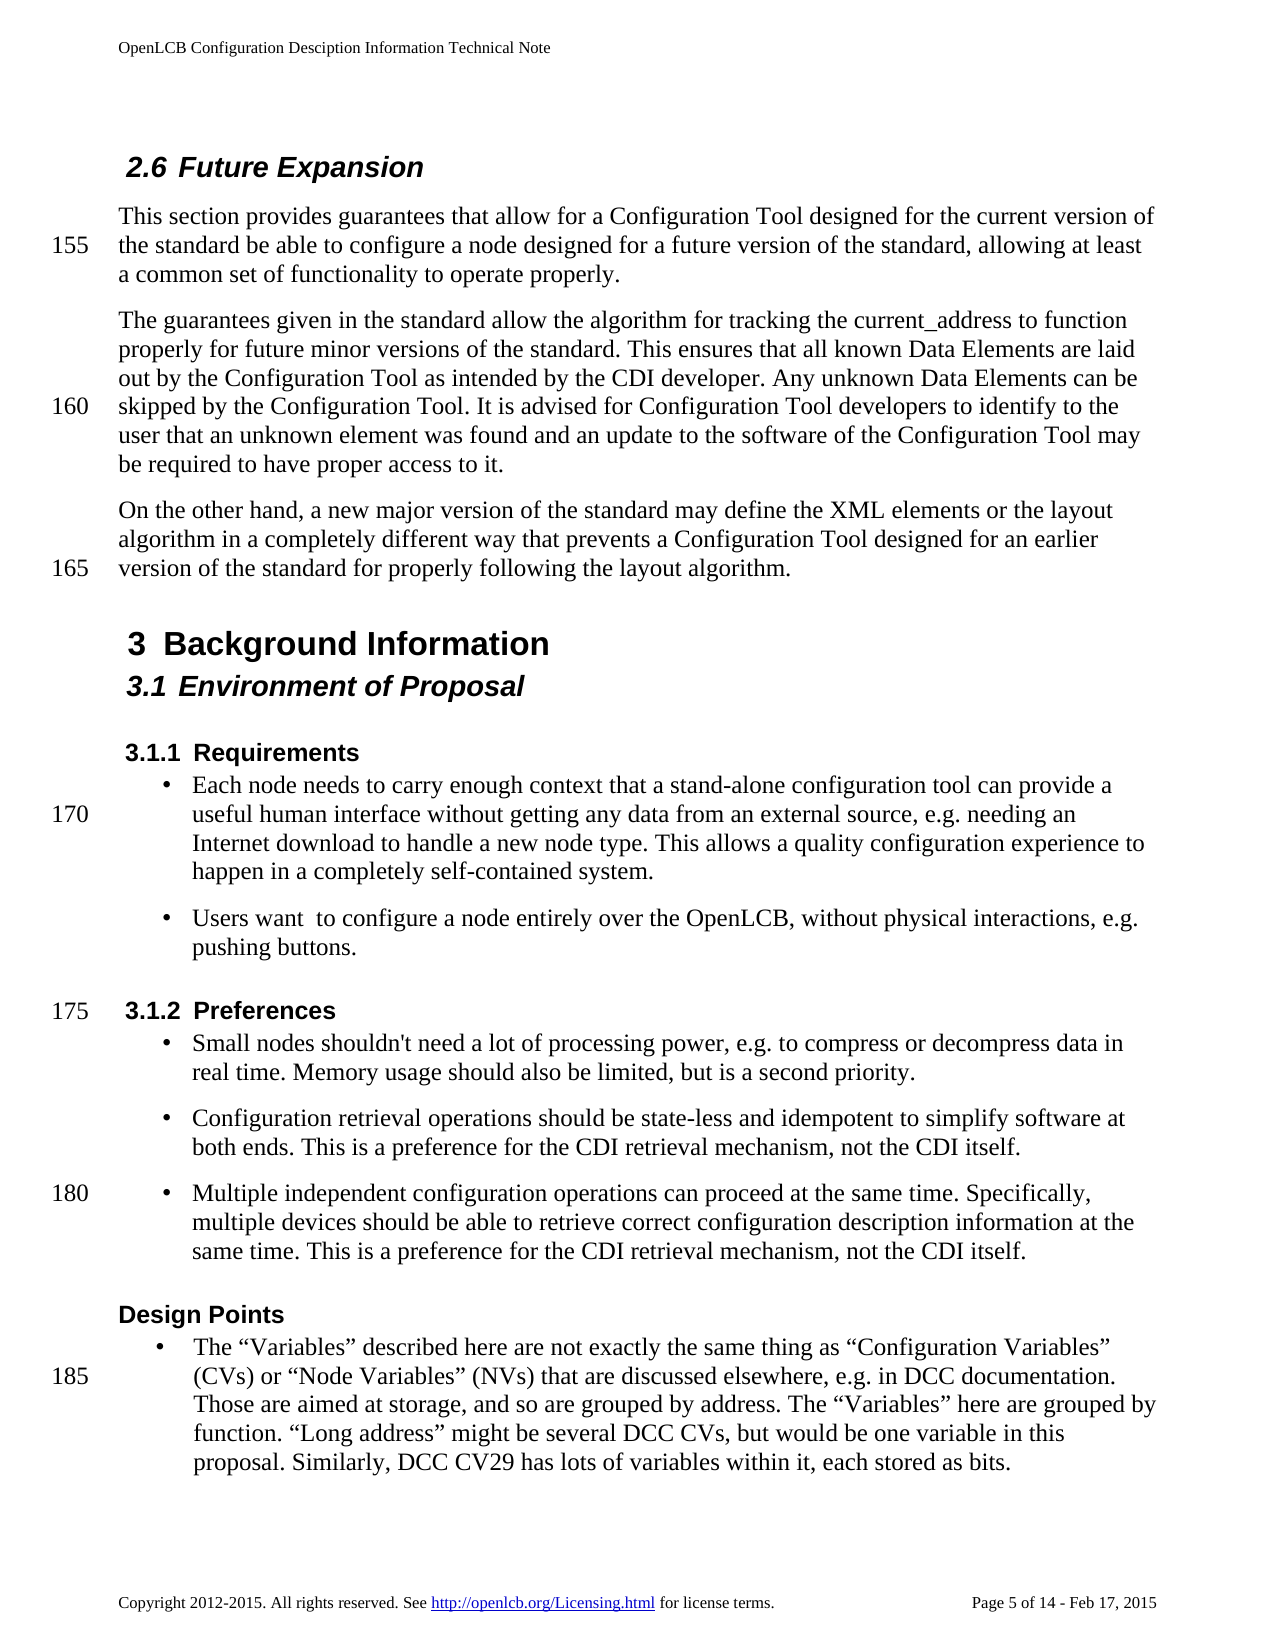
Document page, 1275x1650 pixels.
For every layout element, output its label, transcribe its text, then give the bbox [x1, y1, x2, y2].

text On the other hand, a new major version of the standard may define the XML elements or the layout algorithm in a completely different way that prevents a Configuration Tool designed for an earlier version of the standard for properly following the layout algorithm. [118, 495, 1157, 582]
subtitle Background Information [118, 624, 1157, 663]
subtitle Future Expansion [118, 150, 1157, 183]
subtitle Preferences [118, 996, 1157, 1025]
list Each node needs to carry enough context that a stand-alone configuration tool can provide a useful human interface without getting any data from an external source, e.g. needing an Internet download to handle a new node type. This allows a quality configuration experience to happen in a completely self-contained system. [162, 770, 1157, 885]
list Users want to configure a node entirely over the OpenLCB, without physical interactions, e.g. pushing buttons. [162, 903, 1157, 960]
list The “Variables” described here are not exactly the same thing as “Configuration Variables” (CVs) or “Node Variables” (NVs) that are discussed elsewhere, e.g. in DCC documentation. Those are aimed at storage, and so are grouped by address. The “Variables” here are grouped by function. “Long address” might be several DCC CVs, but would be one variable in this proposal. Similarly, DCC CV29 has lots of variables within it, each stored as bits. [156, 1332, 1157, 1476]
subtitle Environment of Proposal [118, 669, 1157, 703]
list Configuration retrieval operations should be state-less and idempotent to simplify software at both ends. This is a preference for the CDI retrieval mechanism, not the CDI itself. [162, 1103, 1157, 1161]
list Small nodes shouldn't need a lot of processing power, e.g. to compress or decompress data in real time. Memory usage should also be limited, but is a second priority. [162, 1028, 1157, 1085]
subtitle Requirements [118, 738, 1157, 767]
subtitle Design Points [118, 1300, 1157, 1329]
list Multiple independent configuration operations can proceed at the same time. Specifically, multiple devices should be able to retrieve correct configuration description information at the same time. This is a preference for the CDI retrieval mechanism, not the CDI itself. [162, 1178, 1157, 1264]
text The guarantees given in the standard allow the algorithm for tracking the current_address to function properly for future minor versions of the standard. This ensures that all known Data Elements are laid out by the Configuration Tool as intended by the CDI developer. Any unknown Data Elements can be skipped by the Configuration Tool. It is advised for Configuration Tool developers to identify to the user that an unknown element was found and an update to the software of the Configuration Tool may be required to have proper access to it. [118, 305, 1157, 478]
text This section provides guarantees that allow for a Configuration Tool designed for the current version of the standard be able to configure a node designed for a future version of the standard, allowing at least a common set of functionality to operate properly. [118, 201, 1157, 287]
